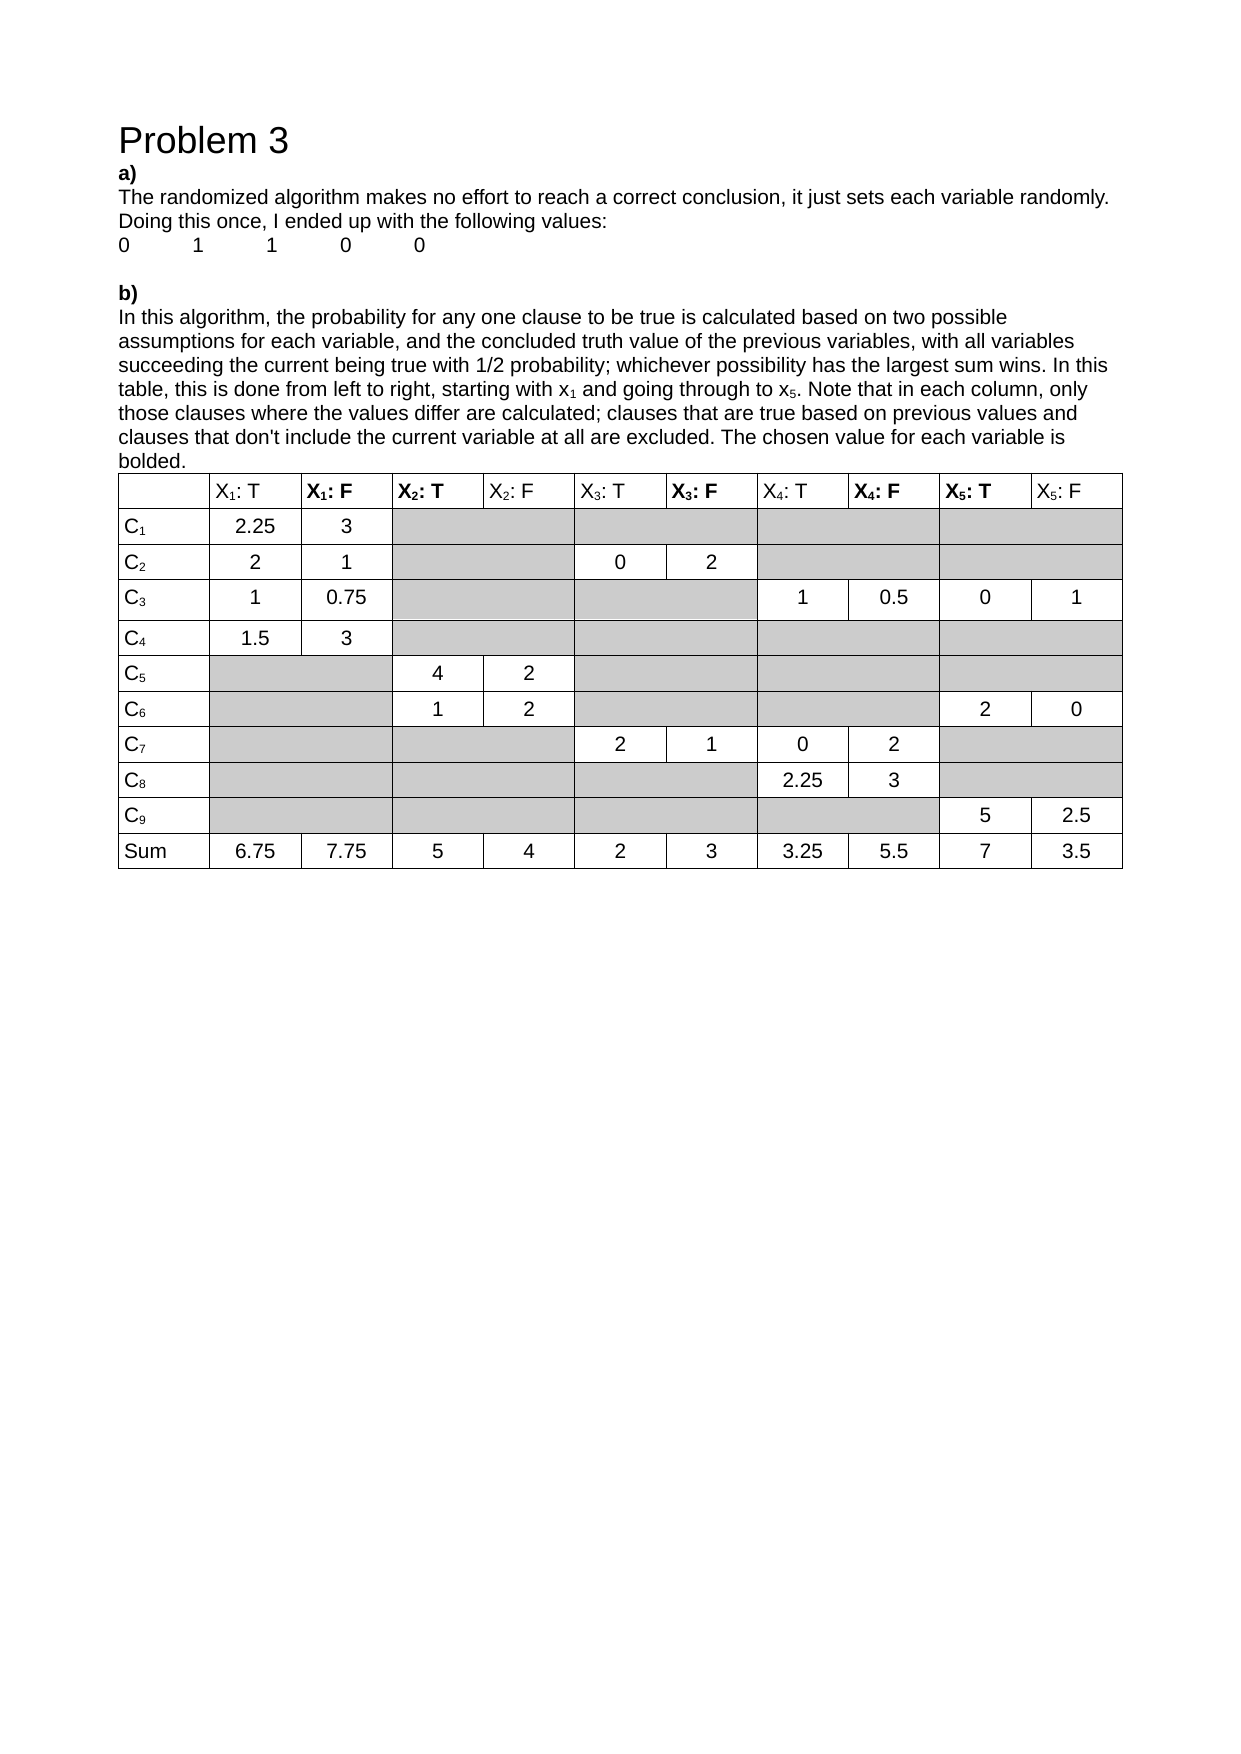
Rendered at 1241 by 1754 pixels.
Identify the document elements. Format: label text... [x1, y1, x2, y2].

text Problem 3 [118, 118, 1122, 161]
table_cell 5 [393, 834, 483, 868]
table_cell 1.5 [210, 621, 301, 655]
table_cell 1 [393, 692, 483, 726]
table_cell 1 [302, 545, 392, 579]
table_cell 4 [484, 834, 574, 868]
table_cell 3 [849, 763, 939, 797]
text 0 1 1 0 0 [118, 233, 1122, 257]
table_cell [940, 621, 1122, 655]
table_cell [940, 727, 1122, 762]
table_cell [393, 727, 574, 762]
table_cell [393, 763, 574, 797]
table_cell [575, 509, 757, 544]
table_cell 2 [575, 834, 666, 868]
table_cell [393, 545, 574, 579]
table_cell [575, 798, 757, 833]
table_cell [575, 580, 757, 619]
table_cell [393, 580, 574, 619]
table_cell 6.75 [210, 834, 301, 868]
table_cell C6 [119, 692, 209, 726]
table_cell [758, 798, 939, 833]
table_cell 0 [575, 545, 666, 579]
table_cell 3.25 [758, 834, 848, 868]
table_cell 4 [393, 656, 483, 691]
table_header [119, 474, 209, 508]
table_cell [575, 763, 757, 797]
table_cell 3 [302, 621, 392, 655]
table_cell 3 [302, 509, 392, 544]
text The randomized algorithm makes no effort to reach a correct conclusion, it just sets each variable randomly. Doing this once, I ended up with the following values: [118, 185, 1122, 233]
table_cell 2 [940, 692, 1031, 726]
table_cell [940, 509, 1122, 544]
table_cell 2 [484, 692, 574, 726]
table_cell 7 [940, 834, 1031, 868]
table_cell 0.75 [302, 580, 392, 619]
table_cell [210, 763, 392, 797]
table_header X5: F [1032, 474, 1122, 508]
table_cell 2 [667, 545, 757, 579]
table_cell 0 [940, 580, 1031, 619]
table_cell 2 [210, 545, 301, 579]
table_cell [758, 545, 939, 579]
table_cell 2 [484, 656, 574, 691]
table_header X1: T [210, 474, 301, 508]
table_header X3: F [667, 474, 757, 508]
table_cell 0 [758, 727, 848, 762]
text b) [118, 281, 1122, 305]
table_cell 5 [940, 798, 1031, 833]
table_cell 7.75 [302, 834, 392, 868]
table_cell C7 [119, 727, 209, 762]
text a) [118, 161, 1122, 185]
table_cell [575, 621, 757, 655]
table_cell [575, 692, 757, 726]
table_cell 3 [667, 834, 757, 868]
table_cell C3 [119, 580, 209, 619]
table_cell [210, 727, 392, 762]
table_cell 1 [758, 580, 848, 619]
table_cell [758, 509, 939, 544]
table_cell 2 [849, 727, 939, 762]
table_cell 1 [210, 580, 301, 619]
table_cell C8 [119, 763, 209, 797]
table_cell [210, 798, 392, 833]
table_cell [940, 763, 1122, 797]
table_cell [758, 656, 939, 691]
table_header X5: T [940, 474, 1031, 508]
table_cell C5 [119, 656, 209, 691]
table_cell [210, 656, 392, 691]
table_cell 1 [1032, 580, 1122, 619]
table_cell [393, 621, 574, 655]
table_cell [940, 656, 1122, 691]
table_header X2: F [484, 474, 574, 508]
table_cell 1 [667, 727, 757, 762]
table_cell C4 [119, 621, 209, 655]
table_cell C1 [119, 509, 209, 544]
table_cell 2.25 [758, 763, 848, 797]
table_cell [393, 798, 574, 833]
table_cell [393, 509, 574, 544]
table_cell 5.5 [849, 834, 939, 868]
table_cell [758, 621, 939, 655]
table_cell [940, 545, 1122, 579]
table_cell 3.5 [1032, 834, 1122, 868]
table_cell [575, 656, 757, 691]
table_cell Sum [119, 834, 209, 868]
table_cell [210, 692, 392, 726]
table_cell [758, 692, 939, 726]
table_cell 2.25 [210, 509, 301, 544]
table_header X3: T [575, 474, 666, 508]
table_cell C9 [119, 798, 209, 833]
table_header X4: T [758, 474, 848, 508]
table_cell 0.5 [849, 580, 939, 619]
table_header X1: F [302, 474, 392, 508]
table_header X4: F [849, 474, 939, 508]
text In this algorithm, the probability for any one clause to be true is calculated based on two possible assumptions for each variable, and the concluded truth value of the previous variables, with all variables succeeding the current being true with 1/2 probability; whichever possibility has the largest sum wins. In this table, this is done from left to right, starting with x1 and going through to x5. Note that in each column, only those clauses where the values differ are calculated; clauses that are true based on previous values and clauses that don't include the current variable at all are excluded. The chosen value for each variable is bolded. [118, 305, 1122, 473]
table_header X2: T [393, 474, 483, 508]
table_cell 2.5 [1032, 798, 1122, 833]
table_cell 2 [575, 727, 666, 762]
table_cell C2 [119, 545, 209, 579]
table_cell 0 [1032, 692, 1122, 726]
